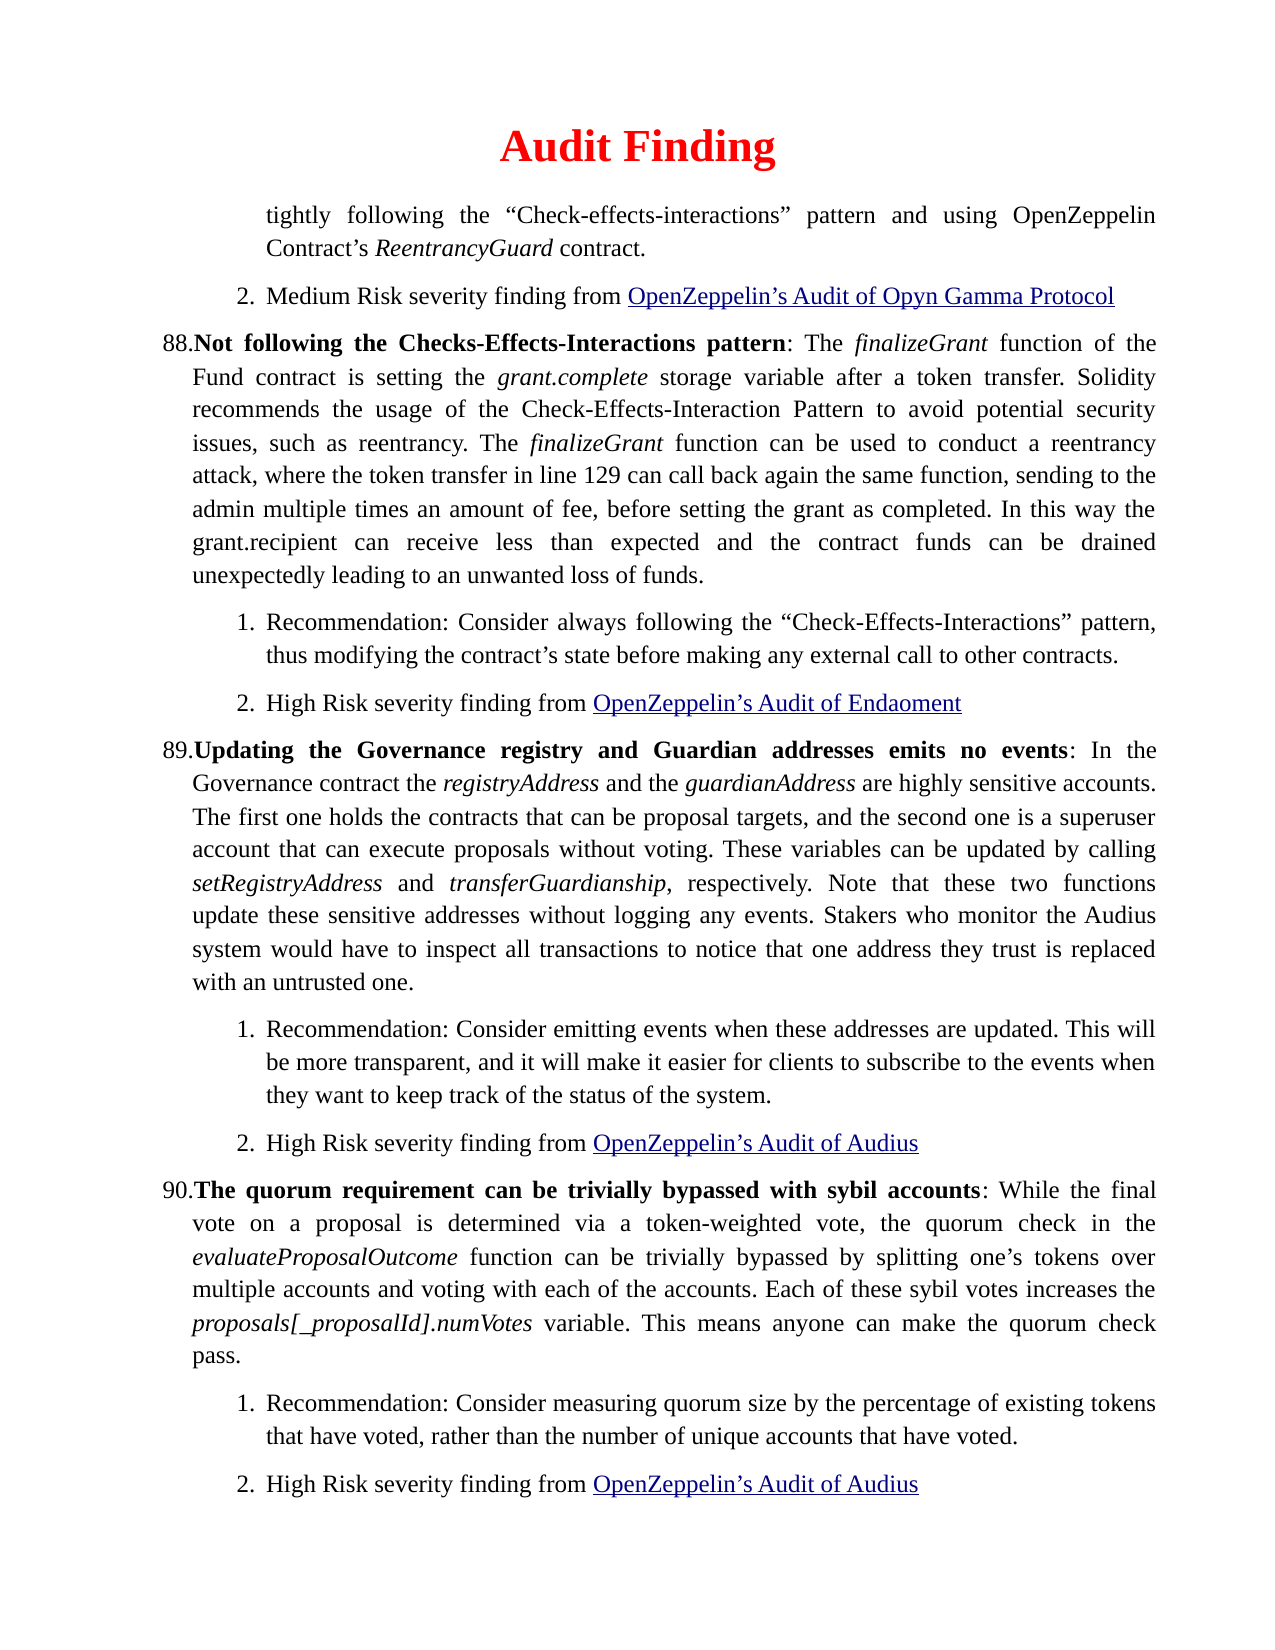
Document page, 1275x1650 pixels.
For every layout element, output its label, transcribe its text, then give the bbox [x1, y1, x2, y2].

list Recommendation: Consider measuring quorum size by the percentage of existing tokens that have voted, rather than the number of unique accounts that have voted. [236, 1388, 1157, 1450]
list Medium Risk severity finding from OpenZeppelin’s Audit of Opyn Gamma Protocol [236, 281, 1157, 310]
list High Risk severity finding from OpenZeppelin’s Audit of Endaoment [236, 688, 1157, 717]
list Updating the Governance registry and Guardian addresses emits no events: In the Governance contract the registryAddress and the guardianAddress are highly sensitive accounts. The first one holds the contracts that can be proposal targets, and the second one is a superuser account that can execute proposals without voting. These variables can be updated by calling setRegistryAddress and transferGuardianship, respectively. Note that these two functions update these sensitive addresses without logging any events. Stakers who monitor the Audius system would have to inspect all transactions to notice that one address they trust is replaced with an untrusted one. [162, 736, 1157, 995]
list Not following the Checks-Effects-Interactions pattern: The finalizeGrant function of the Fund contract is setting the grant.complete storage variable after a token transfer. Solidity recommends the usage of the Check-Effects-Interaction Pattern to avoid potential security issues, such as reentrancy. The finalizeGrant function can be used to conduct a reentrancy attack, where the token transfer in line 129 can call back again the same function, sending to the admin multiple times an amount of fee, before setting the grant as completed. In this way the grant.recipient can receive less than expected and the contract funds can be drained unexpectedly leading to an unwanted loss of funds. [162, 328, 1157, 588]
list Recommendation: Consider always following the “Check-Effects-Interactions” pattern, thus modifying the contract’s state before making any external call to other contracts. [236, 607, 1157, 669]
list High Risk severity finding from OpenZeppelin’s Audit of Audius [236, 1469, 1157, 1498]
list tightly following the “Check-effects-interactions” pattern and using OpenZeppelin Contract’s ReentrancyGuard contract. [236, 200, 1157, 262]
list The quorum requirement can be trivially bypassed with sybil accounts: While the final vote on a proposal is determined via a token-weighted vote, the quorum check in the evaluateProposalOutcome function can be trivially bypassed by splitting one’s tokens over multiple accounts and voting with each of the accounts. Each of these sybil votes increases the proposals[_proposalId].numVotes variable. This means anyone can make the quorum check pass. [162, 1176, 1157, 1369]
list High Risk severity finding from OpenZeppelin’s Audit of Audius [236, 1128, 1157, 1157]
list Recommendation: Consider emitting events when these addresses are updated. This will be more transparent, and it will make it easier for clients to subscribe to the events when they want to keep track of the status of the system. [236, 1014, 1157, 1109]
